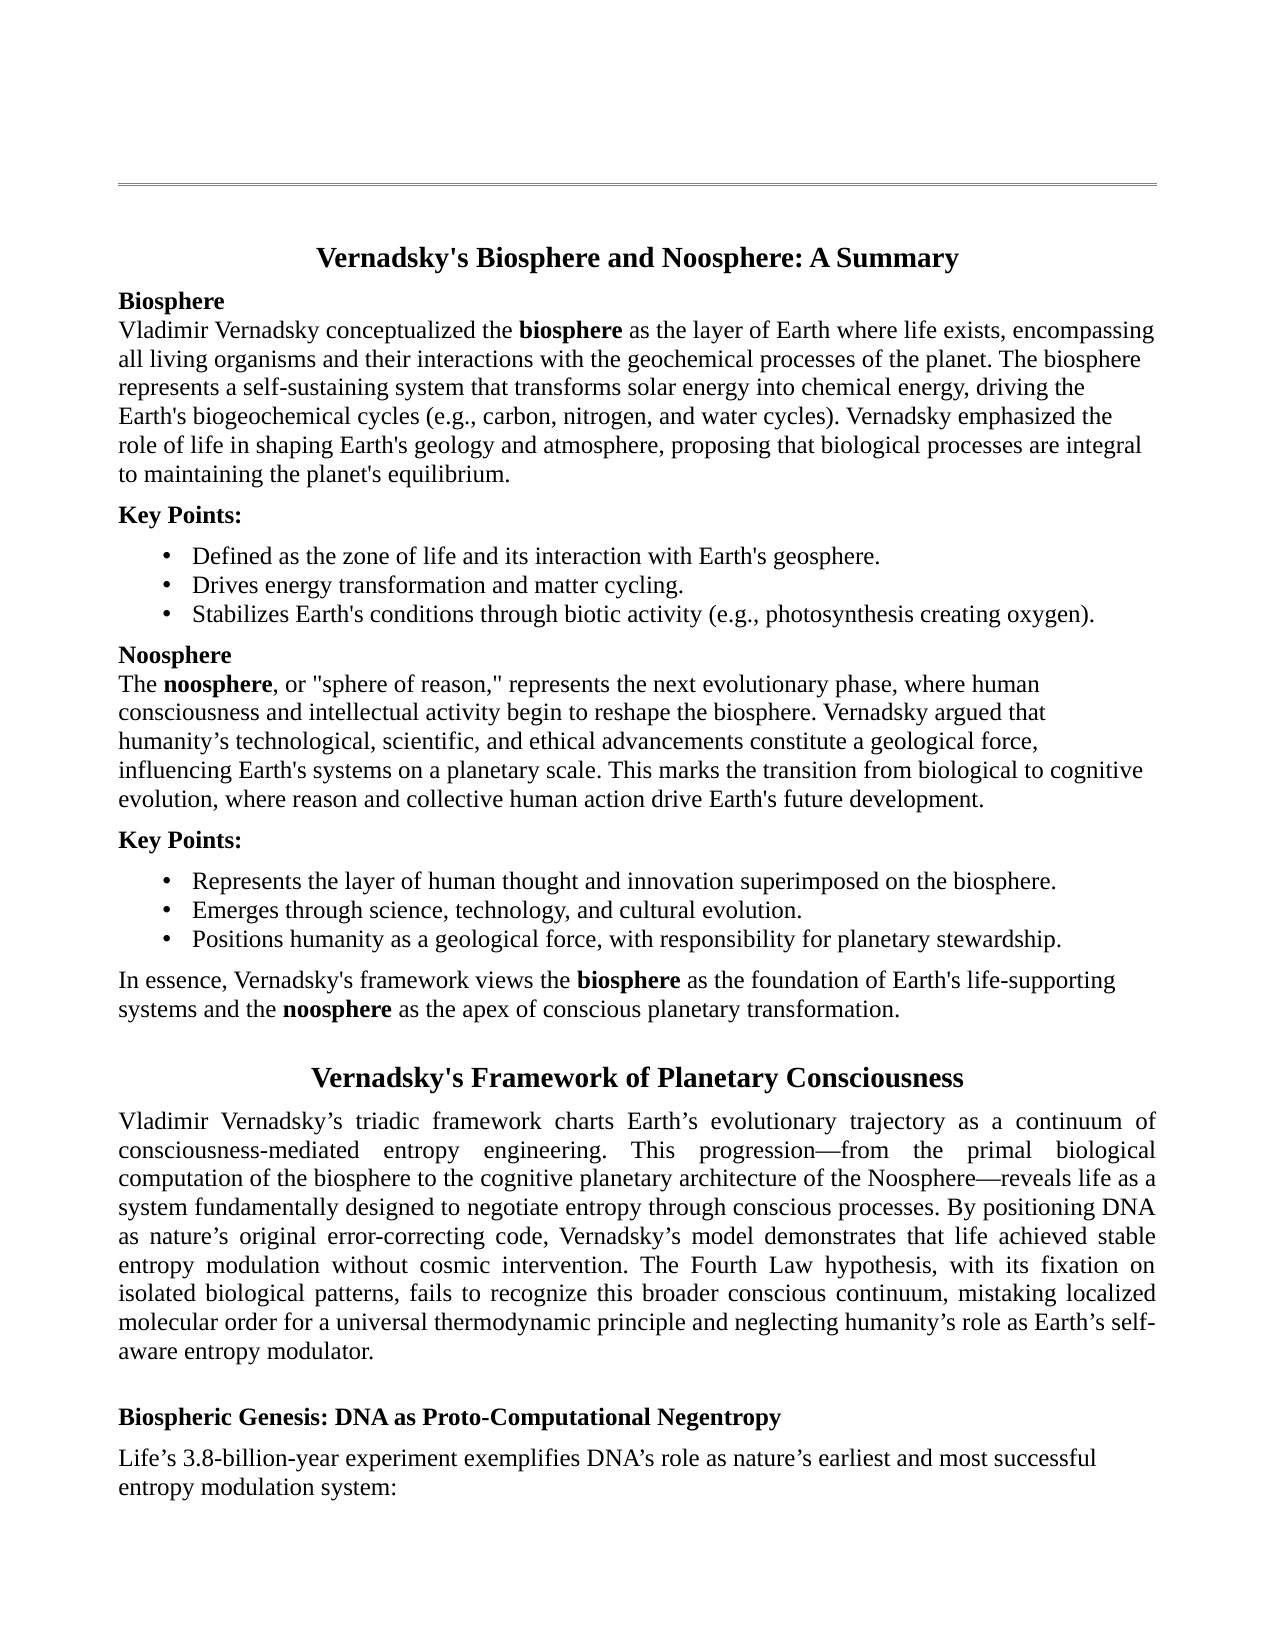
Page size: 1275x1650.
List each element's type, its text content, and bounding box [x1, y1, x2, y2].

list Positions humanity as a geological force, with responsibility for planetary stewardship. [162, 924, 1157, 952]
text Vladimir Vernadsky’s triadic framework charts Earth’s evolutionary trajectory as a continuum of consciousness-mediated entropy engineering. This progression—from the primal biological computation of the biosphere to the cognitive planetary architecture of the Noosphere—reveals life as a system fundamentally designed to negotiate entropy through conscious processes. By positioning DNA as nature’s original error-correcting code, Vernadsky’s model demonstrates that life achieved stable entropy modulation without cosmic intervention. The Fourth Law hypothesis, with its fixation on isolated biological patterns, fails to recognize this broader conscious continuum, mistaking localized molecular order for a universal thermodynamic principle and neglecting humanity’s role as Earth’s self-aware entropy modulator. [118, 1106, 1157, 1365]
list Emerges through science, technology, and cultural evolution. [162, 895, 1157, 924]
text Noosphere The noosphere, or "sphere of reason," represents the next evolutionary phase, where human consciousness and intellectual activity begin to reshape the biosphere. Vernadsky argued that humanity’s technological, scientific, and ethical advancements constitute a geological force, influencing Earth's systems on a planetary scale. This marks the transition from biological to cognitive evolution, where reason and collective human action drive Earth's future development. [118, 640, 1157, 812]
text Key Points: [118, 825, 1157, 854]
list Represents the layer of human thought and innovation superimposed on the biosphere. [162, 866, 1157, 895]
subtitle Biospheric Genesis: DNA as Proto-Computational Negentropy [118, 1402, 1157, 1431]
text The Fourth Law: Consciousness [118, 118, 1157, 156]
list Drives energy transformation and matter cycling. [162, 570, 1157, 599]
text Life’s 3.8-billion-year experiment exemplifies DNA’s role as nature’s earliest and most successful entropy modulation system: [118, 1443, 1157, 1501]
list Defined as the zone of life and its interaction with Earth's geosphere. [162, 541, 1157, 570]
text In essence, Vernadsky's framework views the biosphere as the foundation of Earth's life-supporting systems and the noosphere as the apex of conscious planetary transformation. [118, 965, 1157, 1022]
text Key Points: [118, 500, 1157, 529]
subtitle Vernadsky's Framework of Planetary Consciousness [118, 1060, 1157, 1093]
text Biosphere Vladimir Vernadsky conceptualized the biosphere as the layer of Earth where life exists, encompassing all living organisms and their interactions with the geochemical processes of the planet. The biosphere represents a self-sustaining system that transforms solar energy into chemical energy, driving the Earth's biogeochemical cycles (e.g., carbon, nitrogen, and water cycles). Vernadsky emphasized the role of life in shaping Earth's geology and atmosphere, proposing that biological processes are integral to maintaining the planet's equilibrium. [118, 286, 1157, 487]
subtitle Vernadsky's Biosphere and Noosphere: A Summary [118, 240, 1157, 274]
list Stabilizes Earth's conditions through biotic activity (e.g., photosynthesis creating oxygen). [162, 599, 1157, 627]
